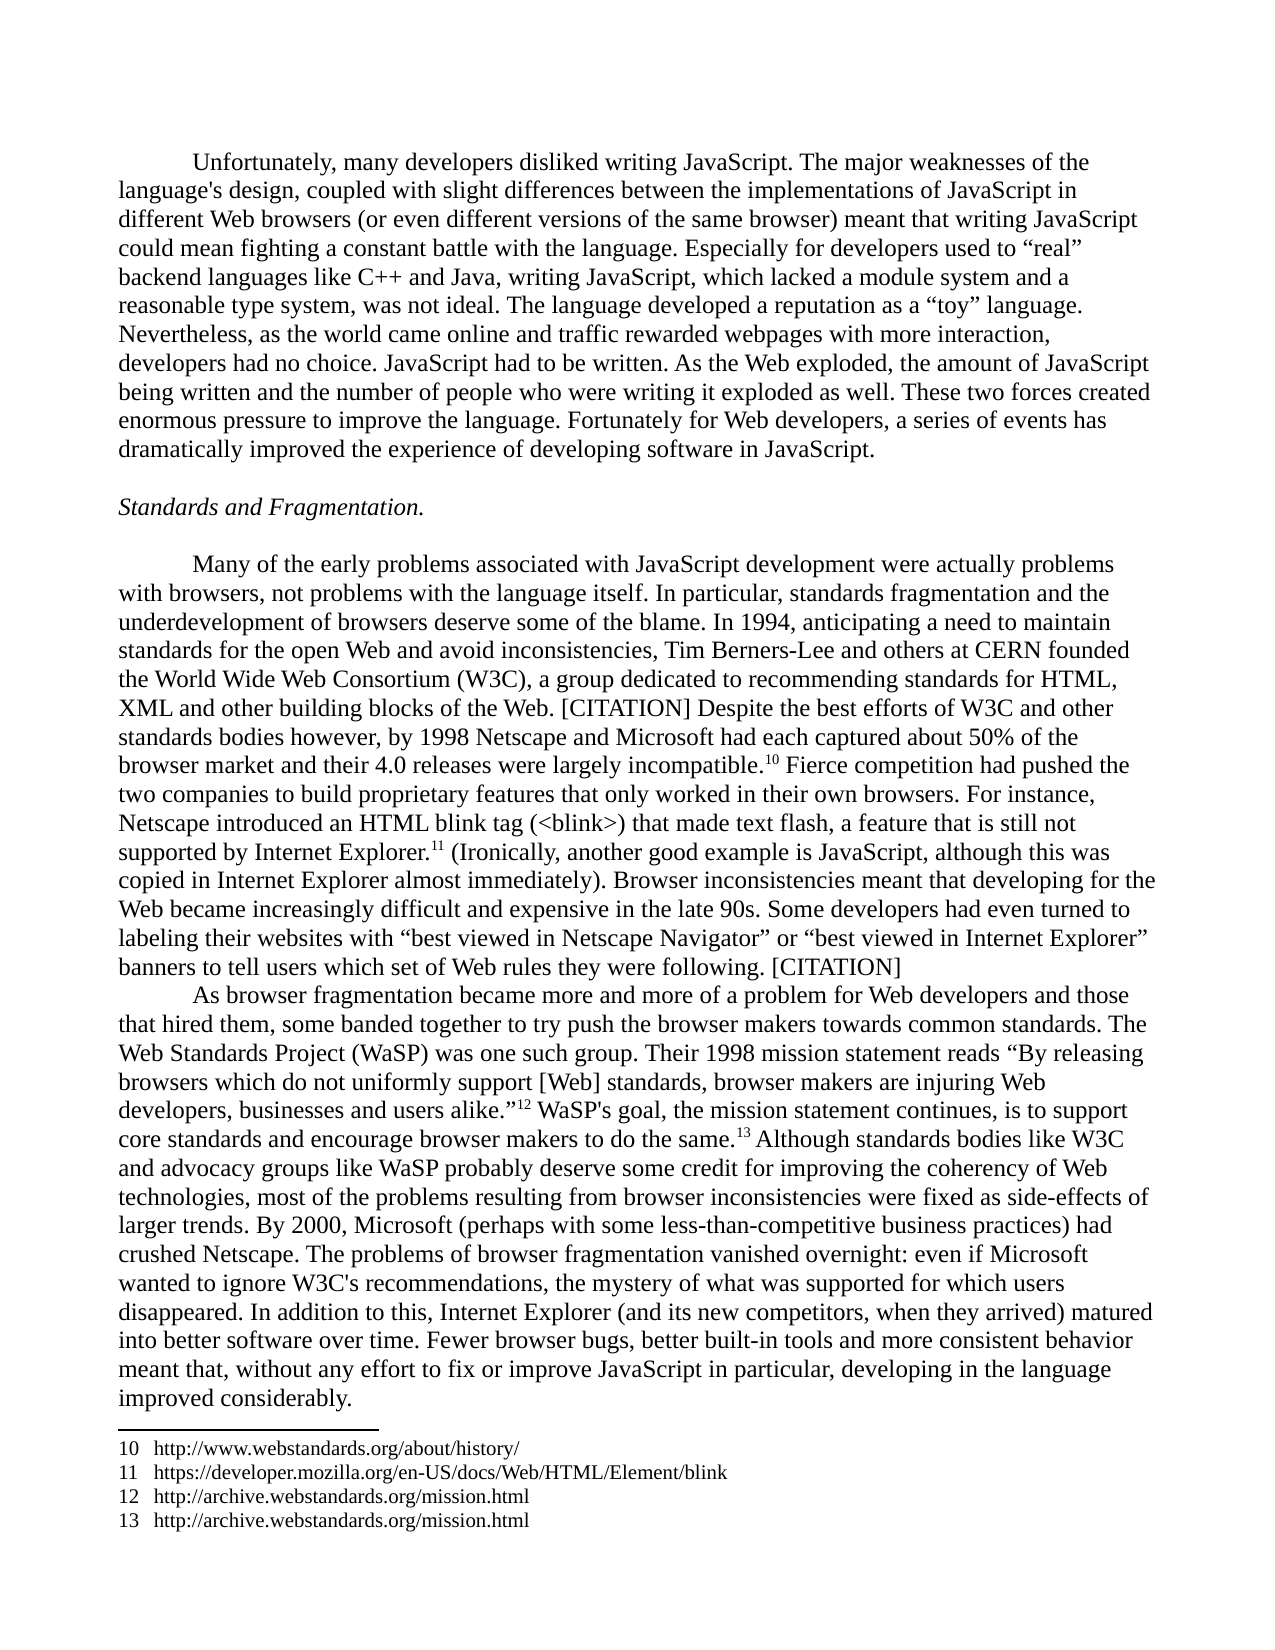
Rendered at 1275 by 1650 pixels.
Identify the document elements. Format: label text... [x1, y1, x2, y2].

text http://archive.webstandards.org/mission.html [118, 1484, 1157, 1508]
text As browser fragmentation became more and more of a problem for Web developers and those that hired them, some banded together to try push the browser makers towards common standards. The Web Standards Project (WaSP) was one such group. Their 1998 mission statement reads “By releasing browsers which do not uniformly support [Web] standards, browser makers are injuring Web developers, businesses and users alike.” WaSP's goal, the mission statement continues, is to support core standards and encourage browser makers to do the same. Although standards bodies like W3C and advocacy groups like WaSP probably deserve some credit for improving the coherency of Web technologies, most of the problems resulting from browser inconsistencies were fixed as side-effects of larger trends. By 2000, Microsoft (perhaps with some less-than-competitive business practices) had crushed Netscape. The problems of browser fragmentation vanished overnight: even if Microsoft wanted to ignore W3C's recommendations, the mystery of what was supported for which users disappeared. In addition to this, Internet Explorer (and its new competitors, when they arrived) matured into better software over time. Fewer browser bugs, better built-in tools and more consistent behavior meant that, without any effort to fix or improve JavaScript in particular, developing in the language improved considerably. [118, 981, 1157, 1412]
text Unfortunately, many developers disliked writing JavaScript. The major weaknesses of the language's design, coupled with slight differences between the implementations of JavaScript in different Web browsers (or even different versions of the same browser) meant that writing JavaScript could mean fighting a constant battle with the language. Especially for developers used to “real” backend languages like C++ and Java, writing JavaScript, which lacked a module system and a reasonable type system, was not ideal. The language developed a reputation as a “toy” language. Nevertheless, as the world came online and traffic rewarded webpages with more interaction, developers had no choice. JavaScript had to be written. As the Web exploded, the amount of JavaScript being written and the number of people who were writing it exploded as well. These two forces created enormous pressure to improve the language. Fortunately for Web developers, a series of events has dramatically improved the experience of developing software in JavaScript. [118, 147, 1157, 463]
text Standards and Fragmentation. [118, 492, 1157, 521]
text https://developer.mozilla.org/en-US/docs/Web/HTML/Element/blink [118, 1460, 1157, 1484]
text Many of the early problems associated with JavaScript development were actually problems with browsers, not problems with the language itself. In particular, standards fragmentation and the underdevelopment of browsers deserve some of the blame. In 1994, anticipating a need to maintain standards for the open Web and avoid inconsistencies, Tim Berners-Lee and others at CERN founded the World Wide Web Consortium (W3C), a group dedicated to recommending standards for HTML, XML and other building blocks of the Web. [CITATION] Despite the best efforts of W3C and other standards bodies however, by 1998 Netscape and Microsoft had each captured about 50% of the browser market and their 4.0 releases were largely incompatible. Fierce competition had pushed the two companies to build proprietary features that only worked in their own browsers. For instance, Netscape introduced an HTML blink tag (<blink>) that made text flash, a feature that is still not supported by Internet Explorer. (Ironically, another good example is JavaScript, although this was copied in Internet Explorer almost immediately). Browser inconsistencies meant that developing for the Web became increasingly difficult and expensive in the late 90s. Some developers had even turned to labeling their websites with “best viewed in Netscape Navigator” or “best viewed in Internet Explorer” banners to tell users which set of Web rules they were following. [CITATION] [118, 549, 1157, 981]
text http://archive.webstandards.org/mission.html [118, 1508, 1157, 1532]
text http://www.webstandards.org/about/history/ [118, 1436, 1157, 1460]
